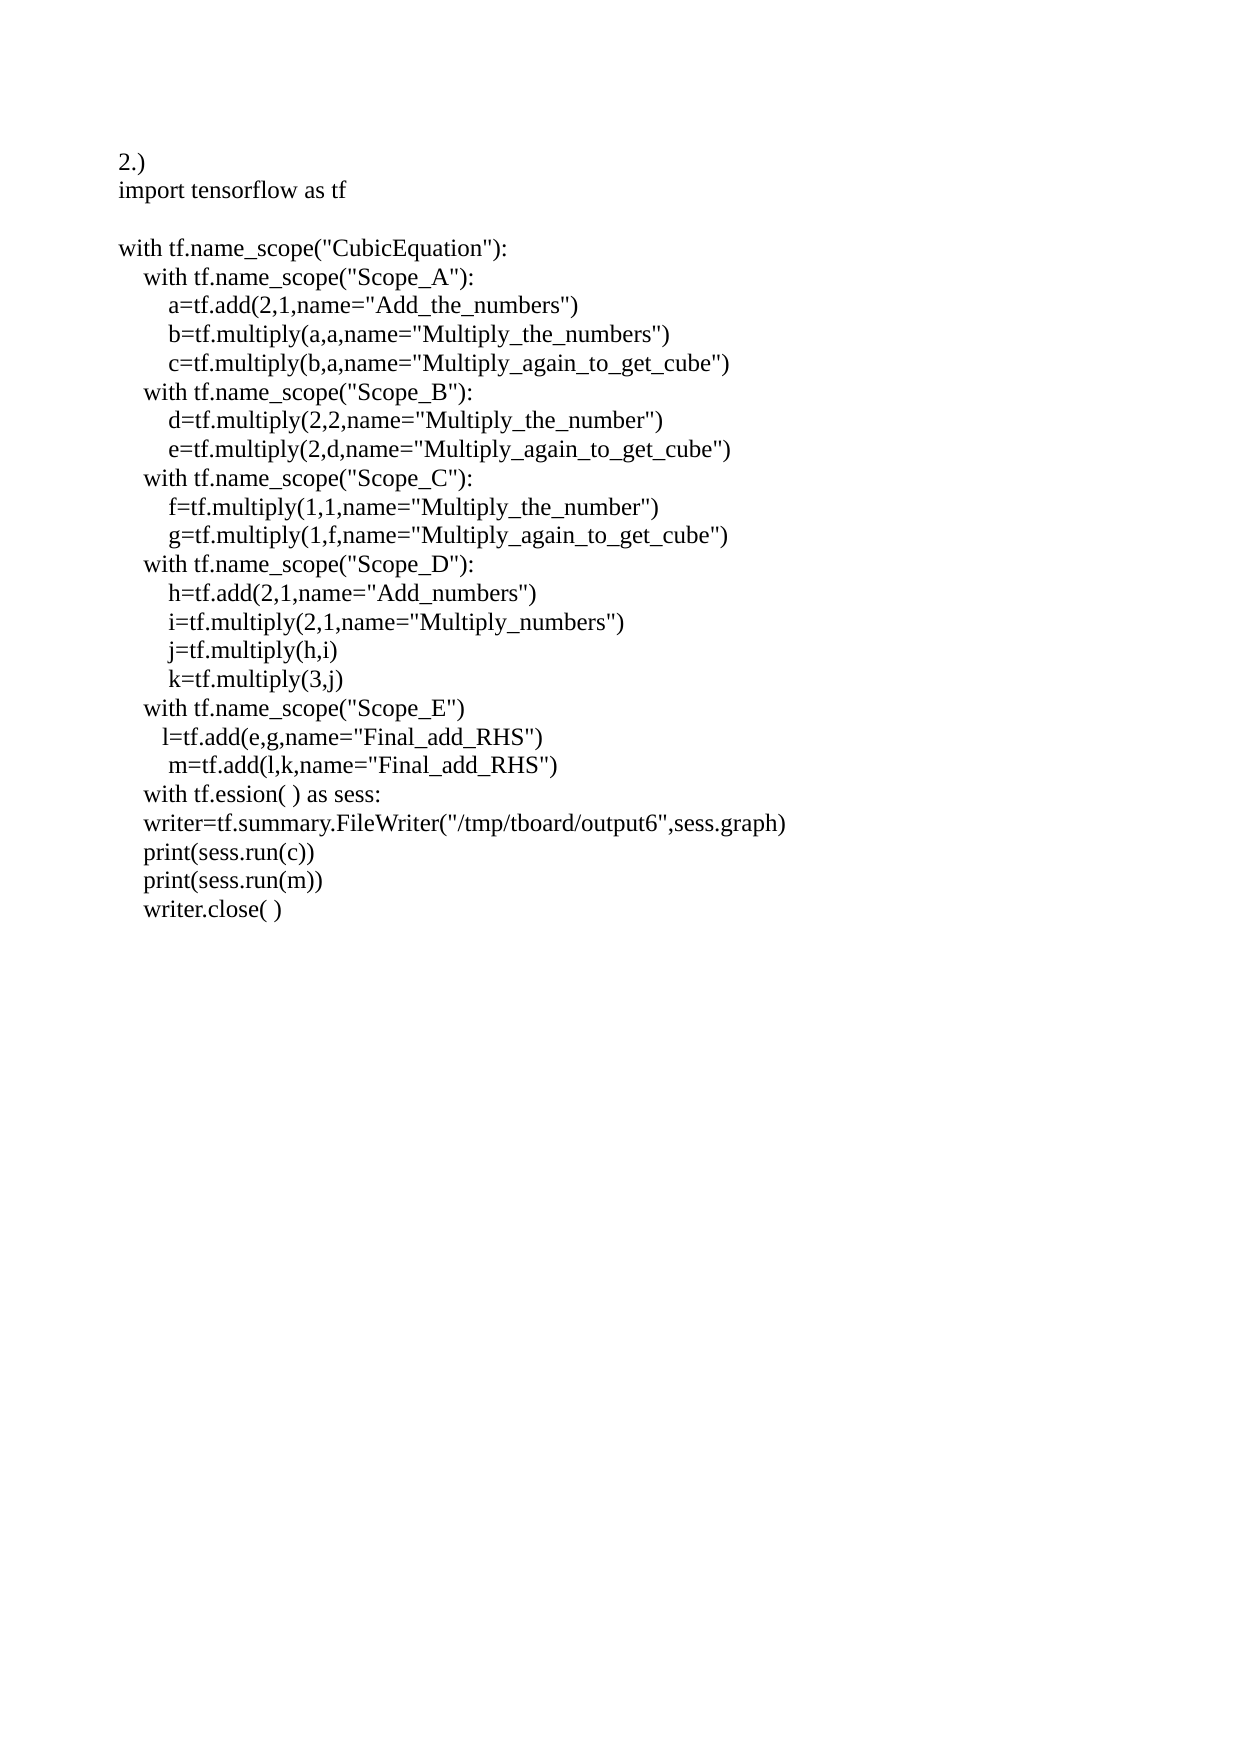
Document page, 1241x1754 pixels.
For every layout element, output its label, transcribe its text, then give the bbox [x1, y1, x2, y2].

text m=tf.add(l,k,name="Final_add_RHS") [118, 751, 1122, 779]
text print(sess.run(m)) [118, 866, 1122, 894]
text with tf.name_scope("CubicEquation"): [118, 233, 1122, 262]
text writer.close( ) [118, 894, 1122, 923]
text print(sess.run(c)) [118, 837, 1122, 866]
text b=tf.multiply(a,a,name="Multiply_the_numbers") [118, 319, 1122, 348]
text c=tf.multiply(b,a,name="Multiply_again_to_get_cube") [118, 348, 1122, 377]
text with tf.ession( ) as sess: [118, 779, 1122, 808]
text with tf.name_scope("Scope_D"): [118, 549, 1122, 578]
text writer=tf.summary.FileWriter("/tmp/tboard/output6",sess.graph) [118, 808, 1122, 837]
text with tf.name_scope("Scope_B"): [118, 377, 1122, 406]
text with tf.name_scope("Scope_E") [118, 693, 1122, 722]
text k=tf.multiply(3,j) [118, 664, 1122, 693]
text a=tf.add(2,1,name="Add_the_numbers") [118, 291, 1122, 319]
text import tensorflow as tf [118, 176, 1122, 204]
text l=tf.add(e,g,name="Final_add_RHS") [118, 722, 1122, 751]
text 2.) [118, 147, 1122, 176]
text d=tf.multiply(2,2,name="Multiply_the_number") [118, 406, 1122, 434]
text e=tf.multiply(2,d,name="Multiply_again_to_get_cube") [118, 434, 1122, 463]
text g=tf.multiply(1,f,name="Multiply_again_to_get_cube") [118, 521, 1122, 549]
text i=tf.multiply(2,1,name="Multiply_numbers") [118, 607, 1122, 636]
text h=tf.add(2,1,name="Add_numbers") [118, 578, 1122, 607]
text with tf.name_scope("Scope_A"): [118, 262, 1122, 291]
text j=tf.multiply(h,i) [118, 636, 1122, 664]
text with tf.name_scope("Scope_C"): [118, 463, 1122, 492]
text f=tf.multiply(1,1,name="Multiply_the_number") [118, 492, 1122, 521]
